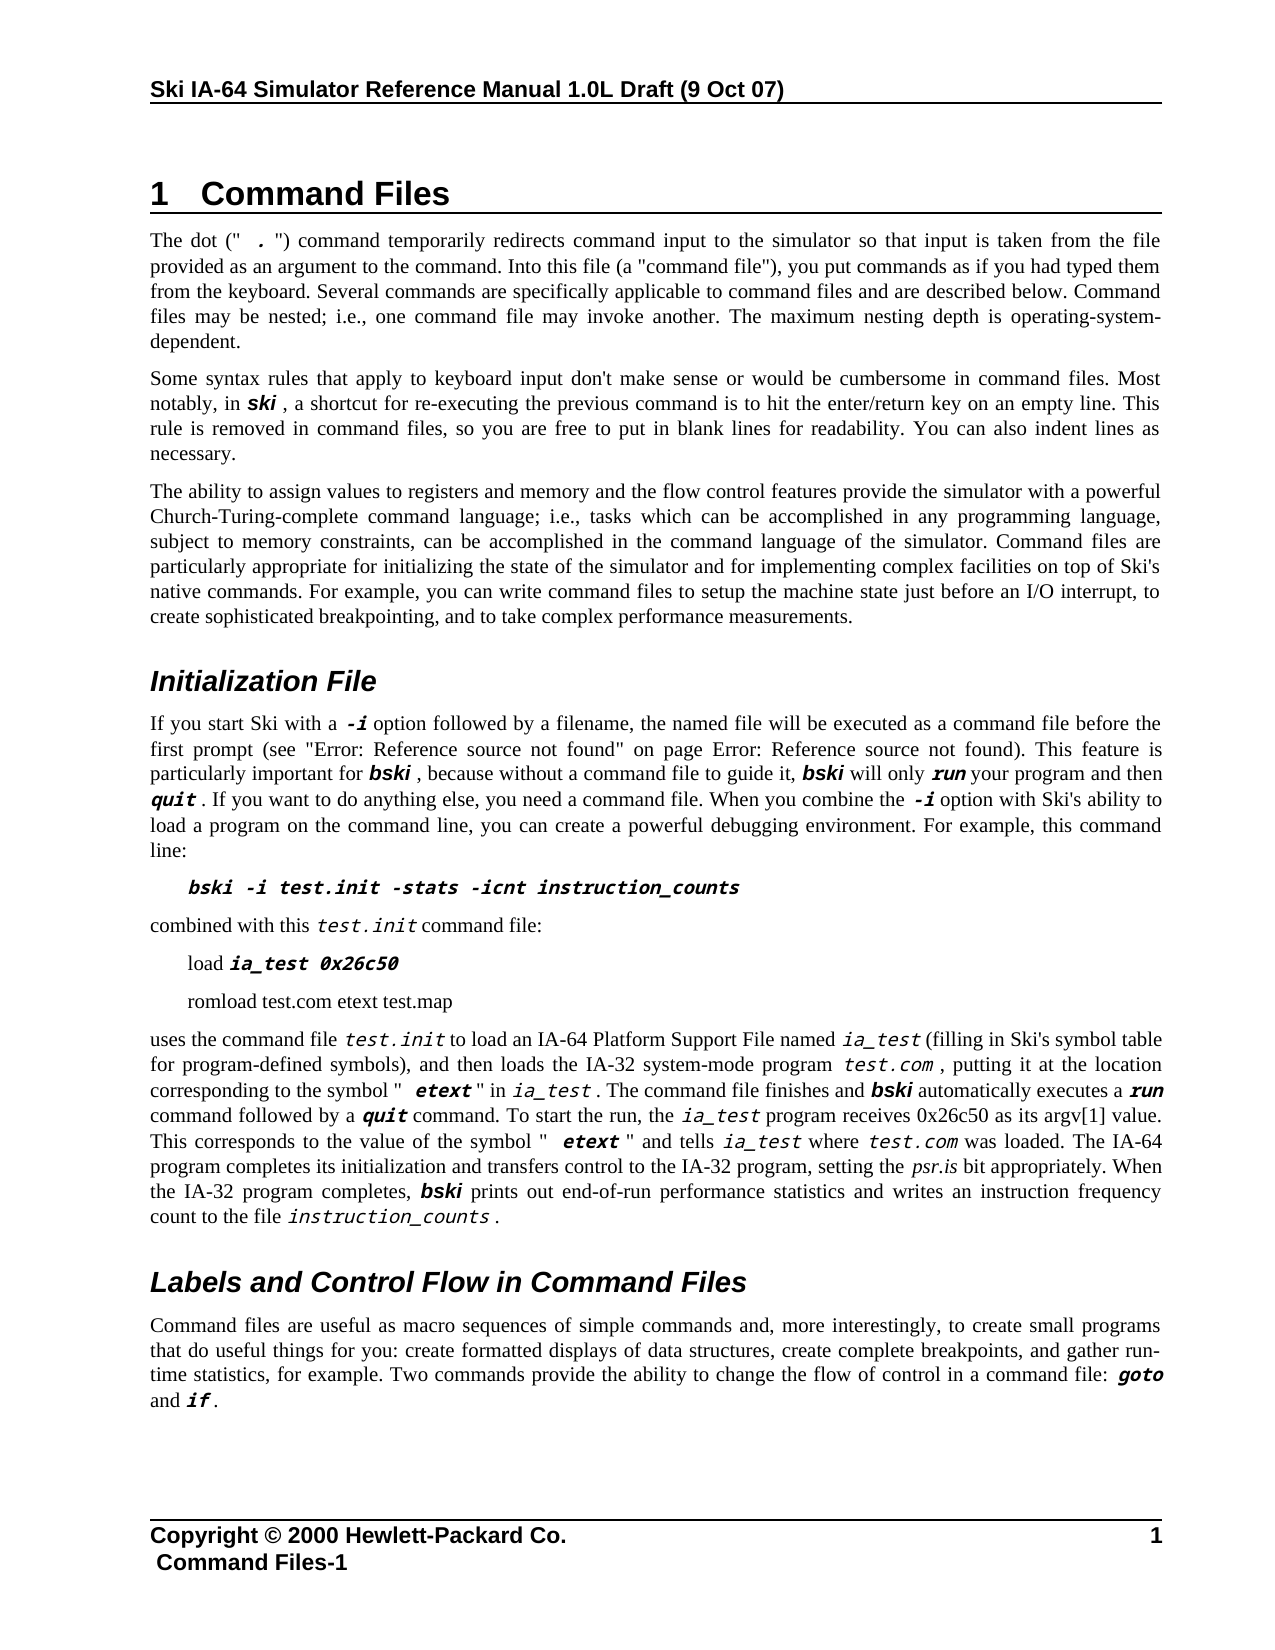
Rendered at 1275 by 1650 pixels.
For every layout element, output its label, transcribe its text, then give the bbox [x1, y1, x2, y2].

text Command files are useful as macro sequences of simple commands and, more interestingly, to create small programs that do useful things for you: create formatted displays of data structures, create complete breakpoints, and gather run-time statistics, for example. Two commands provide the ability to change the flow of control in a command file: goto and if . [150, 1312, 1162, 1413]
text The ability to assign values to registers and memory and the flow control features provide the simulator with a powerful Church-Turing-complete command language; i.e., tasks which can be accomplished in any programming language, subject to memory constraints, can be accomplished in the command language of the simulator. Command files are particularly appropriate for initializing the state of the simulator and for implementing complex facilities on top of Ski's native commands. For example, you can write command files to setup the machine state just before an I/O interrupt, to create sophisticated breakpointing, and to take complex performance measurements. [150, 478, 1162, 628]
text The dot (" . ") command temporarily redirects command input to the simulator so that input is taken from the file provided as an argument to the command. Into this file (a "command file"), you put commands as if you had typed them from the keyboard. Several commands are specifically applicable to command files and are described below. Command files may be nested; i.e., one command file may invoke another. The maximum nesting depth is operating-system-dependent. [150, 227, 1162, 353]
subtitle Labels and Control Flow in Command Files [150, 1266, 1162, 1299]
text combined with this test.init command file: [150, 912, 1162, 938]
text If you start Ski with a -i option followed by a filename, the named file will be executed as a command file before the first prompt (see "" on page ). This feature is particularly important for bski , because without a command file to guide it, bski will only run your program and then quit . If you want to do anything else, you need a command file. When you combine the -i option with Ski's ability to load a program on the command line, you can create a powerful debugging environment. For example, this command line: [150, 710, 1162, 862]
list romload test.com etext test.map [187, 988, 1162, 1013]
subtitle Initialization File [150, 665, 1162, 698]
text uses the command file test.init to load an IA-64 Platform Support File named ia_test (filling in Ski's symbol table for program-defined symbols), and then loads the IA-32 system-mode program test.com , putting it at the location corresponding to the symbol " etext " in ia_test . The command file finishes and bski automatically executes a run command followed by a quit command. To start the run, the ia_test program receives 0x26c50 as its argv[1] value. This corresponds to the value of the symbol " etext " and tells ia_test where test.com was loaded. The IA-64 program completes its initialization and transfers control to the IA-32 program, setting the psr.is bit appropriately. When the IA-32 program completes, bski prints out end-of-run performance statistics and writes an instruction frequency count to the file instruction_counts . [150, 1026, 1162, 1229]
list bski -i test.init -stats -icnt instruction_counts [187, 874, 1162, 900]
subtitle Command Files [150, 175, 1162, 212]
list load ia_test 0x26c50 [187, 950, 1162, 976]
text Some syntax rules that apply to keyboard input don't make sense or would be cumbersome in command files. Most notably, in ski , a shortcut for re-executing the previous command is to hit the enter/return key on an empty line. This rule is removed in command files, so you are free to put in blank lines for readability. You can also indent lines as necessary. [150, 365, 1162, 465]
